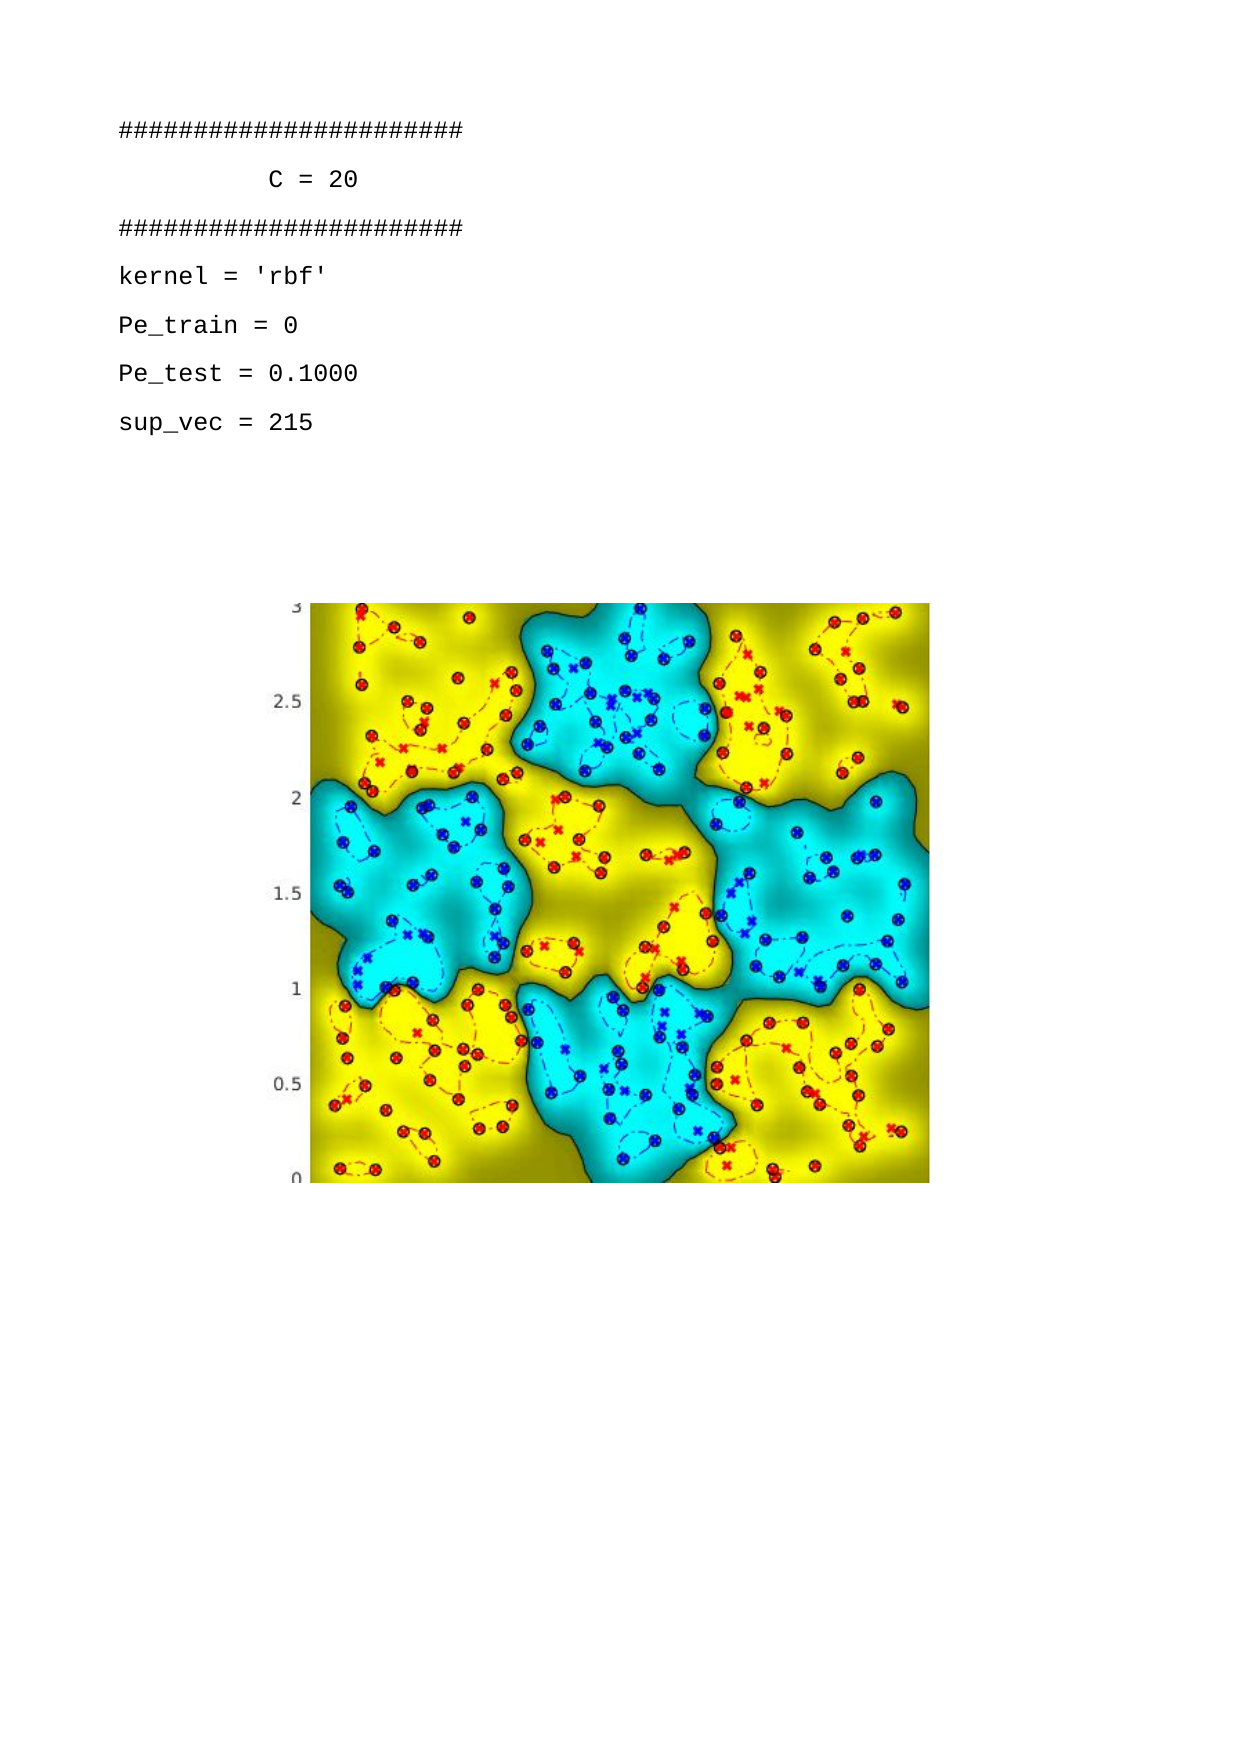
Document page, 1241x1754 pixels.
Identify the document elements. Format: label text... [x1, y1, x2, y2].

text ####################### [118, 215, 1122, 243]
text C = 20 [118, 167, 1122, 195]
text Pe_train = 0 [118, 312, 1122, 341]
text Pe_test = 0.1000 [118, 361, 1122, 389]
text sup_vec = 215 [118, 409, 1122, 438]
text ####################### [118, 118, 1122, 146]
picture [233, 603, 1007, 1183]
text kernel = 'rbf' [118, 264, 1122, 292]
